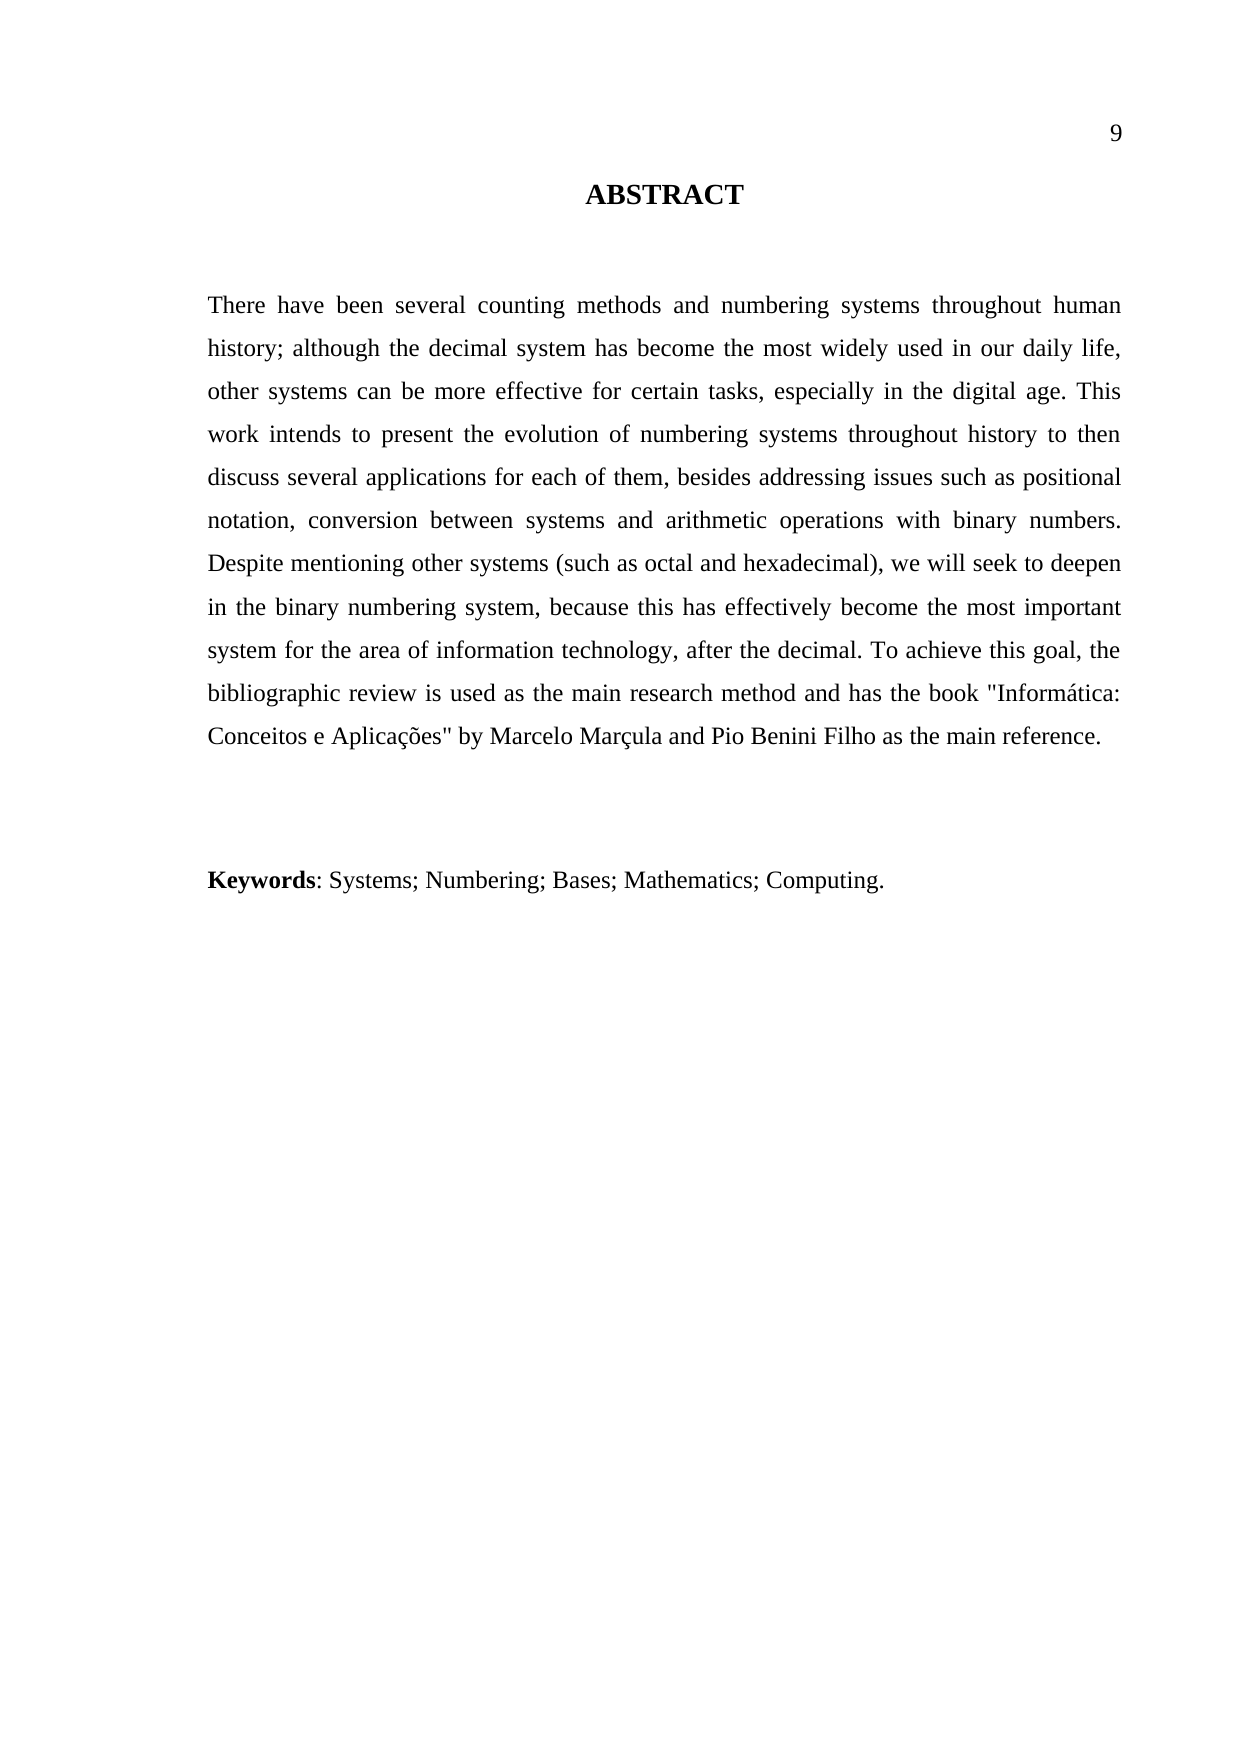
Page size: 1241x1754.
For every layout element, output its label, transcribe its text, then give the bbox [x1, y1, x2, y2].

text Keywords: Systems; Numbering; Bases; Mathematics; Computing. [207, 865, 1122, 893]
text ABSTRACT [207, 177, 1122, 211]
text There have been several counting methods and numbering systems throughout human history; although the decimal system has become the most widely used in our daily life, other systems can be more effective for certain tasks, especially in the digital age. This work intends to present the evolution of numbering systems throughout history to then discuss several applications for each of them, besides addressing issues such as positional notation, conversion between systems and arithmetic operations with binary numbers. Despite mentioning other systems (such as octal and hexadecimal), we will seek to deepen in the binary numbering system, because this has effectively become the most important system for the area of information technology, after the decimal. To achieve this goal, the bibliographic review is used as the main research method and has the book "Informática: Conceitos e Aplicações" by Marcelo Marçula and Pio Benini Filho as the main reference. [207, 290, 1122, 750]
